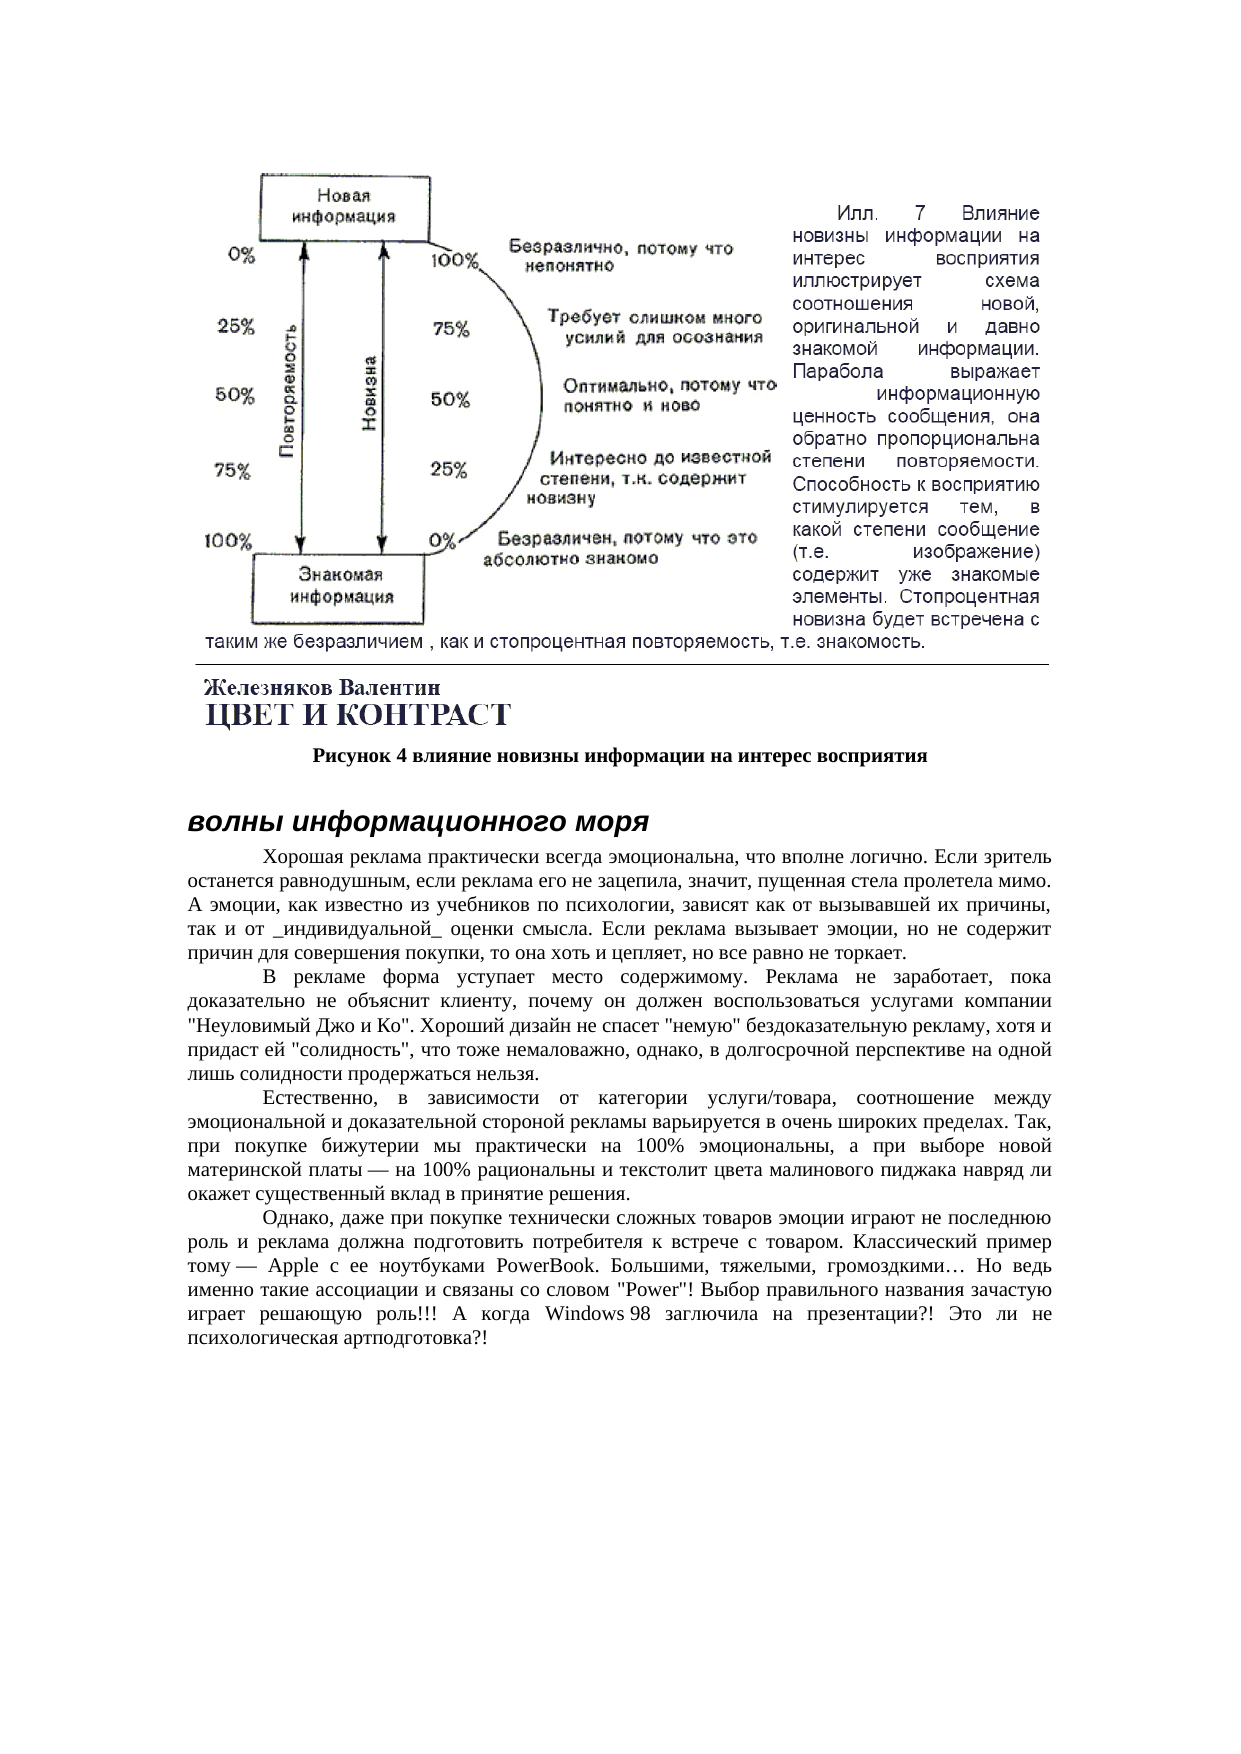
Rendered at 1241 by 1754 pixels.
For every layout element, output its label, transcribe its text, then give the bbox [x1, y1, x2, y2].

text В рекламе форма уступает место содержимому. Реклама не заработает, пока доказательно не объяснит клиенту, почему он должен воспользоваться услугами компании "Неуловимый Джо и Ко". Хороший дизайн не спасет "немую" бездоказательную рекламу, хотя и придаст ей "солидность", что тоже немаловажно, однако, в долгосрочной перспективе на одной лишь солидности продержаться нельзя. [187, 964, 1053, 1085]
subtitle волны информационного моря [187, 804, 1053, 838]
text Естественно, в зависимости от категории услуги/товара, соотношение между эмоциональной и доказательной стороной рекламы варьируется в очень широких пределах. Так, при покупке бижутерии мы практически на 100% эмоциональны, а при выборе новой материнской платы — на 100% рациональны и текстолит цвета малинового пиджака навряд ли окажет существенный вклад в принятие решения. [187, 1085, 1053, 1205]
text Рисунок 4 влияние новизны информации на интерес восприятия [187, 743, 1053, 767]
text Однако, даже при покупке технически сложных товаров эмоции играют не последнюю роль и реклама должна подготовить потребителя к встрече с товаром. Классический пример тому — Apple с ее ноутбуками PowerBook. Большими, тяжелыми, громоздкими… Но ведь именно такие ассоциации и связаны со словом "Power"! Выбор правильного названия зачастую играет решающую роль!!! А когда Windows 98 заглючила на презентации?! Это ли не психологическая артподготовка?! [187, 1205, 1053, 1349]
picture [187, 150, 1053, 731]
text Хорошая реклама практически всегда эмоциональна, что вполне логично. Если зритель останется равнодушным, если реклама его не зацепила, значит, пущенная стела пролетела мимо. А эмоции, как известно из учебников по психологии, зависят как от вызывавшей их причины, так и от _индивидуальной_ оценки смысла. Если реклама вызывает эмоции, но не содержит причин для совершения покупки, то она хоть и цепляет, но все равно не торкает. [187, 844, 1053, 964]
